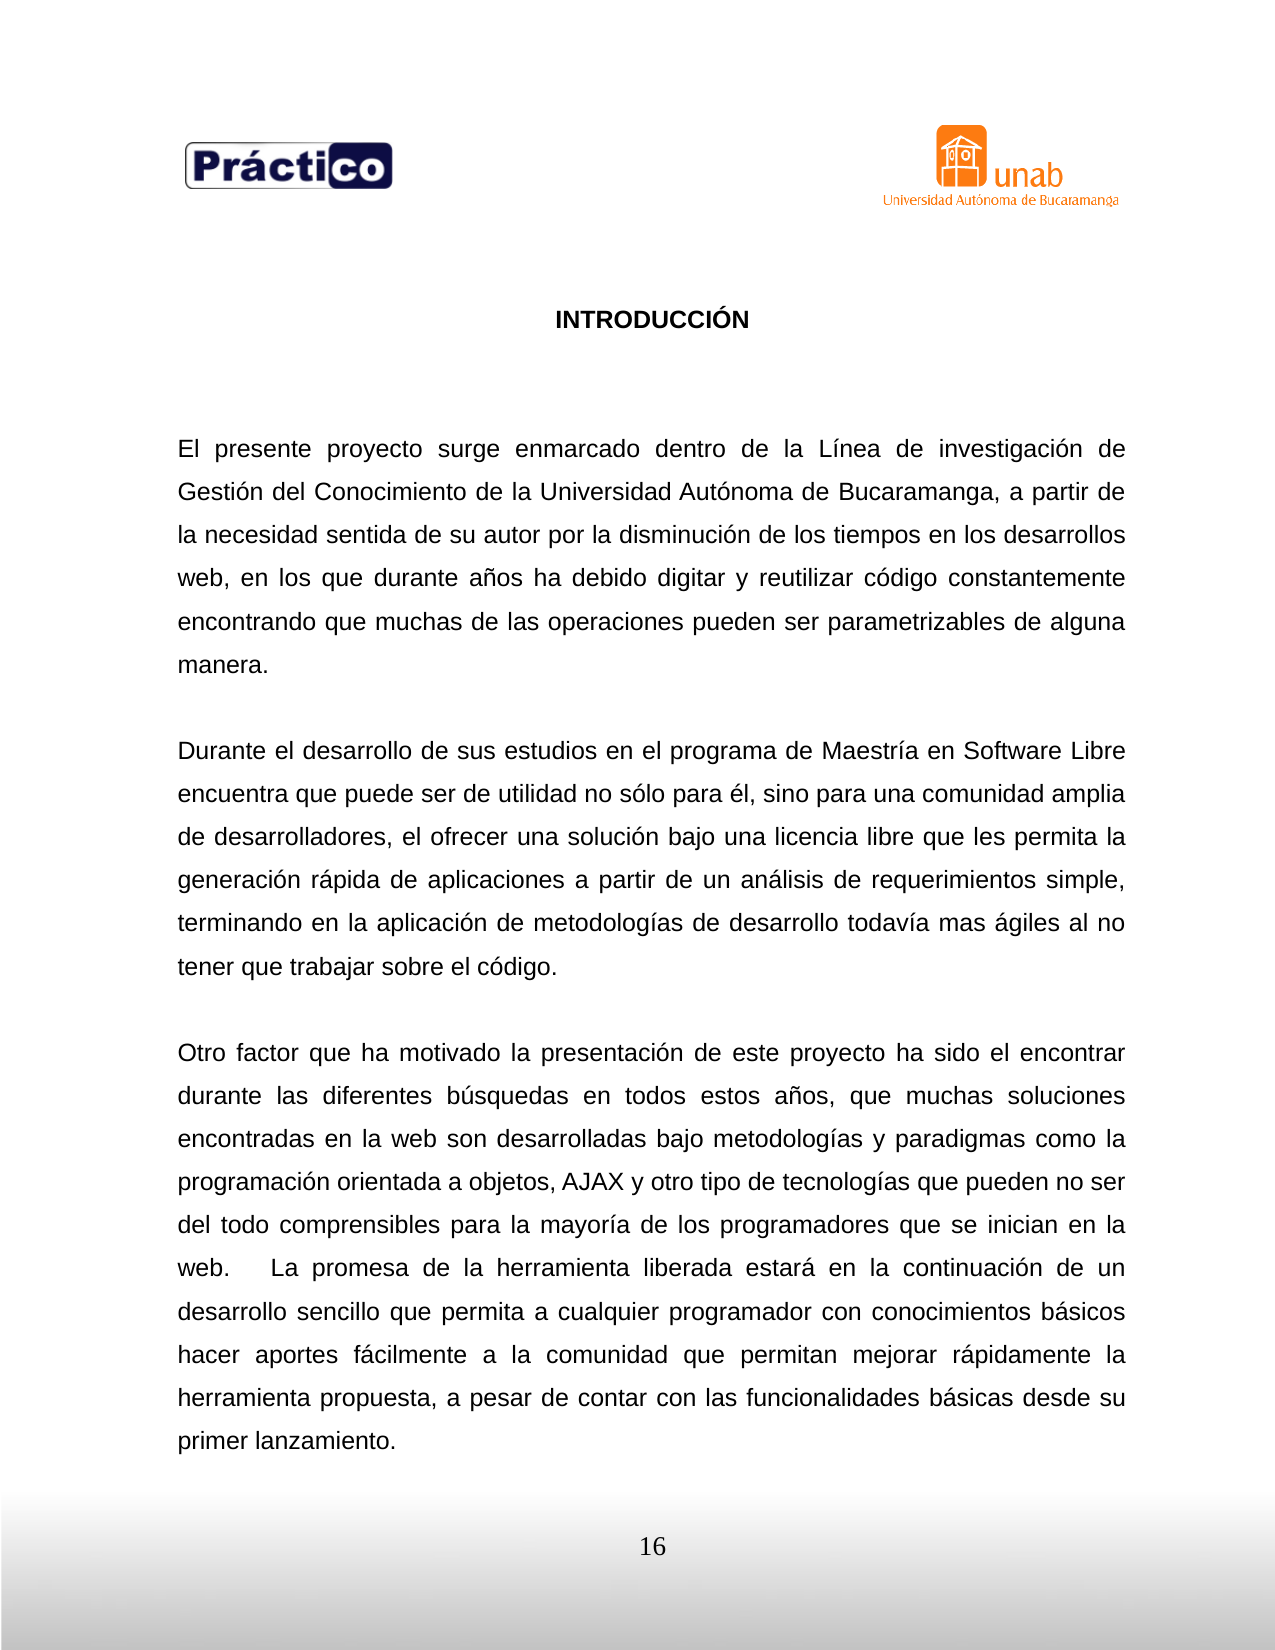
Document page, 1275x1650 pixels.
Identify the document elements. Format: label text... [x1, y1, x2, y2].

picture [182, 140, 395, 191]
picture [883, 125, 1119, 207]
text Durante el desarrollo de sus estudios en el programa de Maestría en Software Libre encuentra que puede ser de utilidad no sólo para él, sino para una comunidad amplia de desarrolladores, el ofrecer una solución bajo una licencia libre que les permita la generación rápida de aplicaciones a partir de un análisis de requerimientos simple, terminando en la aplicación de metodologías de desarrollo todavía mas ágiles al no tener que trabajar sobre el código. [177, 736, 1127, 980]
text El presente proyecto surge enmarcado dentro de la Línea de investigación de Gestión del Conocimiento de la Universidad Autónoma de Bucaramanga, a partir de la necesidad sentida de su autor por la disminución de los tiempos en los desarrollos web, en los que durante años ha debido digitar y reutilizar código constantemente encontrando que muchas de las operaciones pueden ser parametrizables de alguna manera. [177, 434, 1127, 678]
text Otro factor que ha motivado la presentación de este proyecto ha sido el encontrar durante las diferentes búsquedas en todos estos años, que muchas soluciones encontradas en la web son desarrolladas bajo metodologías y paradigmas como la programación orientada a objetos, AJAX y otro tipo de tecnologías que pueden no ser del todo comprensibles para la mayoría de los programadores que se inician en la web. La promesa de la herramienta liberada estará en la continuación de un desarrollo sencillo que permita a cualquier programador con conocimientos básicos hacer aportes fácilmente a la comunidad que permitan mejorar rápidamente la herramienta propuesta, a pesar de contar con las funcionalidades básicas desde su primer lanzamiento. [177, 1038, 1127, 1455]
text INTRODUCCIÓN [177, 305, 1127, 333]
picture [1, 1472, 1275, 1650]
